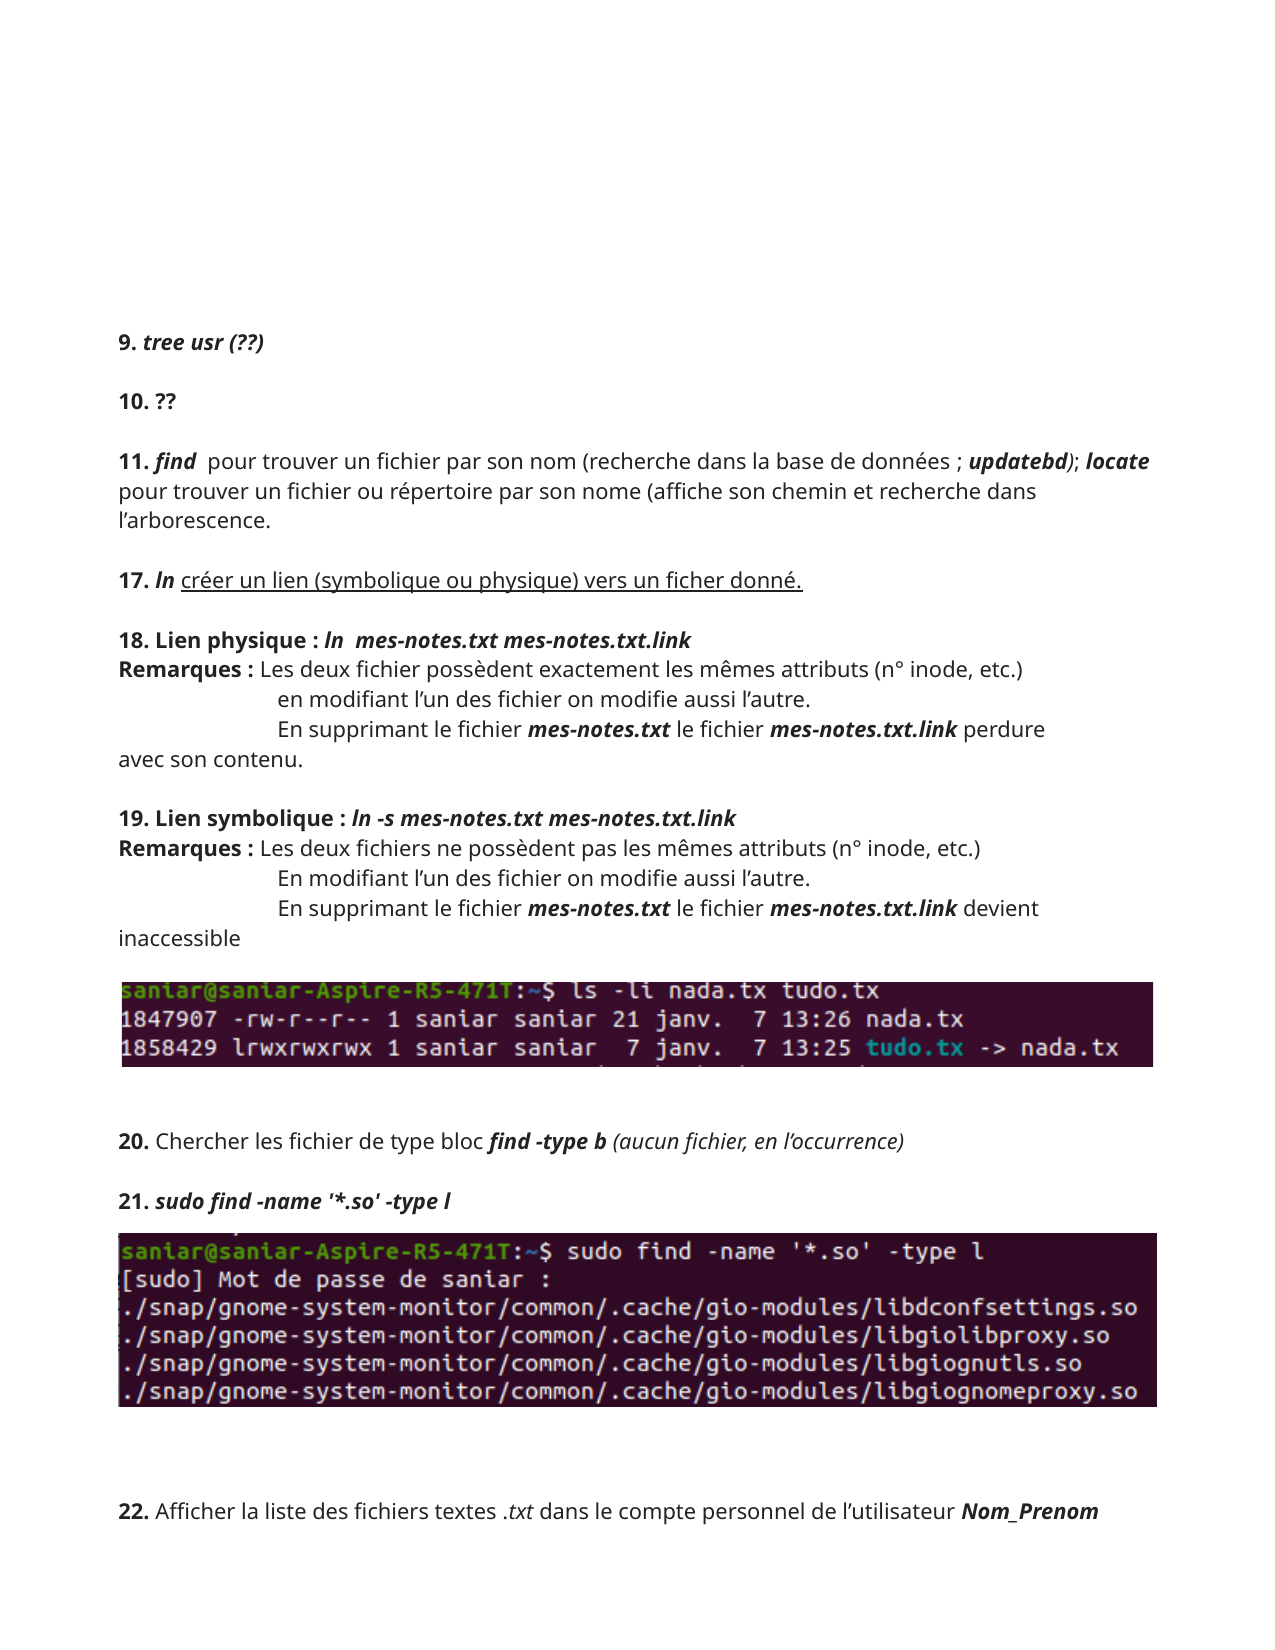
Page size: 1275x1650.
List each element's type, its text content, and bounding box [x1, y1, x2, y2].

picture [118, 1233, 1157, 1407]
text 19. Lien symbolique : ln -s mes-notes.txt mes-notes.txt.link [118, 803, 1157, 833]
text 11. find pour trouver un fichier par son nom (recherche dans la base de données ; updatebd); locate pour trouver un fichier ou répertoire par son nome (affiche son chemin et recherche dans l’arborescence. [118, 446, 1157, 535]
text Remarques : Les deux fichiers ne possèdent pas les mêmes attributs (n° inode, etc.) [118, 833, 1157, 863]
text 20. Chercher les fichier de type bloc find -type b (aucun fichier, en l’occurrence) [118, 1126, 1157, 1156]
text en modifiant l’un des fichier on modifie aussi l’autre. [118, 684, 1157, 714]
text 21. sudo find -name '*.so' -type l [118, 1186, 1157, 1215]
text 22. Afficher la liste des fichiers textes .txt dans le compte personnel de l’utilisateur Nom_Prenom [118, 1496, 1157, 1526]
text 9. tree usr (??) [118, 327, 1157, 356]
text 10. ?? [118, 386, 1157, 416]
text 17. ln créer un lien (symbolique ou physique) vers un ficher donné. [118, 565, 1157, 595]
picture [121, 982, 1154, 1067]
text En supprimant le fichier mes-notes.txt le fichier mes-notes.txt.link perdure avec son contenu. [118, 714, 1157, 773]
text Remarques : Les deux fichier possèdent exactement les mêmes attributs (n° inode, etc.) [118, 654, 1157, 684]
text En supprimant le fichier mes-notes.txt le fichier mes-notes.txt.link devient inaccessible [118, 893, 1157, 952]
text 18. Lien physique : ln mes-notes.txt mes-notes.txt.link [118, 624, 1157, 654]
text En modifiant l’un des fichier on modifie aussi l’autre. [118, 863, 1157, 893]
